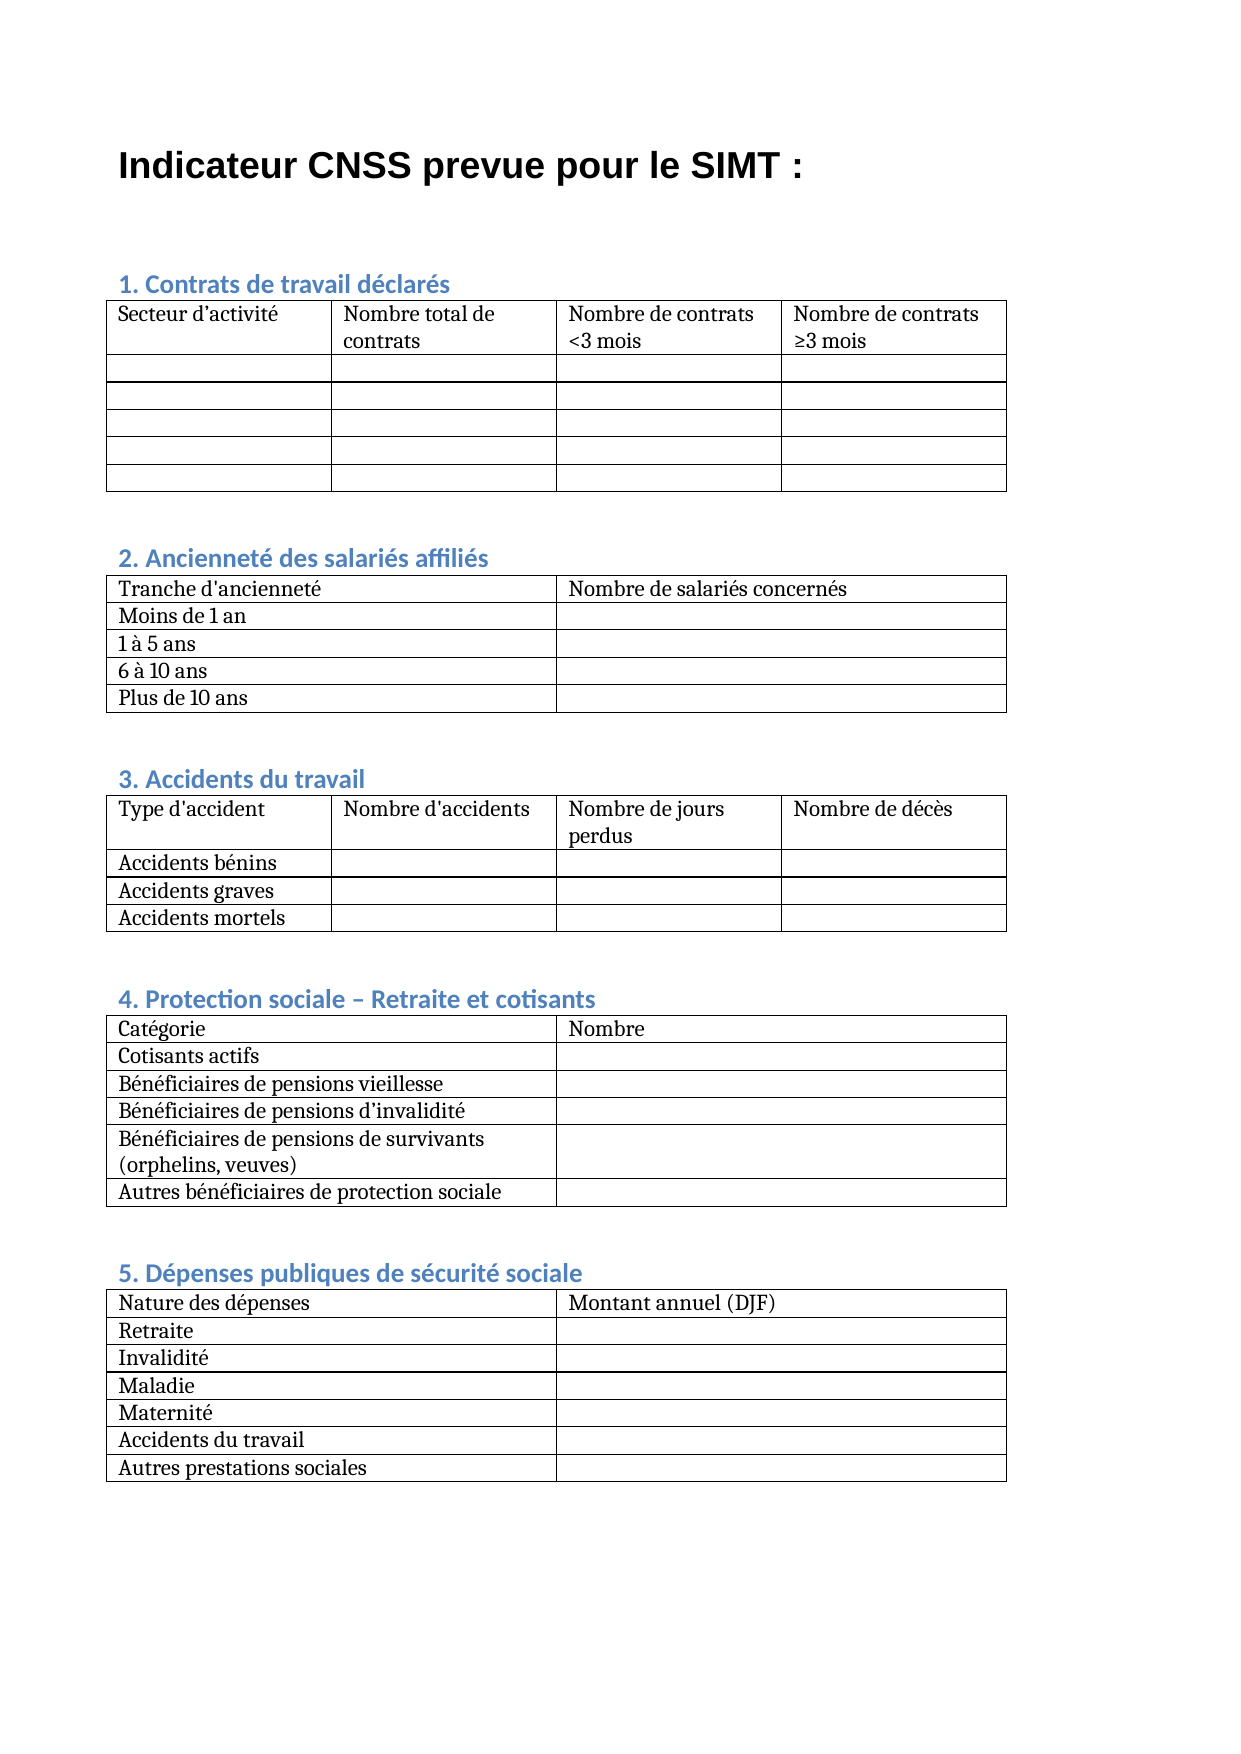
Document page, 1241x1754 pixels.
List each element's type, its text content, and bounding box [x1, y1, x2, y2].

table_cell Maternité [107, 1400, 556, 1426]
table_cell [557, 437, 781, 463]
table_header Catégorie [107, 1016, 556, 1042]
subtitle 1. Contrats de travail déclarés [118, 267, 1122, 300]
table_header Nombre [557, 1016, 1006, 1042]
table_cell [557, 630, 1006, 657]
table_cell [332, 355, 556, 381]
table_header Nombre total de contrats [332, 301, 556, 354]
table_header Nombre de salariés concernés [557, 576, 1006, 602]
table_cell [557, 603, 1006, 629]
table_header Nombre de contrats <3 mois [557, 301, 781, 354]
table_cell [557, 1098, 1006, 1124]
table_cell [332, 410, 556, 436]
table_cell [782, 465, 1006, 491]
table_header Secteur d’activité [107, 301, 331, 354]
table_cell [332, 850, 556, 876]
table_cell Bénéficiaires de pensions vieillesse [107, 1071, 556, 1097]
table_cell [107, 410, 331, 436]
table_cell Accidents bénins [107, 850, 331, 876]
table_cell [782, 355, 1006, 381]
table_header Nombre de jours perdus [557, 796, 781, 849]
table_cell Bénéficiaires de pensions d’invalidité [107, 1098, 556, 1124]
table_cell Plus de 10 ans [107, 685, 556, 712]
table_header Nature des dépenses [107, 1290, 556, 1317]
table_header Type d'accident [107, 796, 331, 849]
table_cell [332, 383, 556, 409]
table_cell [557, 1125, 1006, 1178]
table_cell Moins de 1 an [107, 603, 556, 629]
table_cell [782, 383, 1006, 409]
table_cell [557, 355, 781, 381]
table_cell Bénéficiaires de pensions de survivants (orphelins, veuves) [107, 1125, 556, 1178]
table_cell Autres prestations sociales [107, 1455, 556, 1481]
table_header Nombre de contrats ≥3 mois [782, 301, 1006, 354]
table_cell [782, 905, 1006, 931]
table_cell [332, 437, 556, 463]
table_cell [557, 1345, 1006, 1371]
table_cell [332, 878, 556, 904]
subtitle 5. Dépenses publiques de sécurité sociale [118, 1256, 1122, 1289]
table_cell [557, 850, 781, 876]
table_cell [107, 437, 331, 463]
table_cell [557, 685, 1006, 712]
table_cell [557, 1427, 1006, 1453]
subtitle Indicateur CNSS prevue pour le SIMT : [118, 143, 1122, 186]
table_cell [557, 1179, 1006, 1206]
table_cell [557, 410, 781, 436]
table_cell Accidents du travail [107, 1427, 556, 1453]
table_cell [107, 355, 331, 381]
table_cell 6 à 10 ans [107, 658, 556, 684]
table_cell Accidents graves [107, 878, 331, 904]
table_cell Cotisants actifs [107, 1043, 556, 1069]
table_cell [557, 1071, 1006, 1097]
table_header Nombre d'accidents [332, 796, 556, 849]
table_cell [557, 1400, 1006, 1426]
table_cell [782, 878, 1006, 904]
table_cell [557, 905, 781, 931]
subtitle 3. Accidents du travail [118, 762, 1122, 795]
table_cell Autres bénéficiaires de protection sociale [107, 1179, 556, 1206]
table_cell [107, 465, 331, 491]
table_cell Accidents mortels [107, 905, 331, 931]
table_cell [557, 1043, 1006, 1069]
table_cell [332, 905, 556, 931]
table_cell [557, 658, 1006, 684]
table_cell Maladie [107, 1373, 556, 1399]
table_cell [782, 850, 1006, 876]
table_cell Retraite [107, 1318, 556, 1344]
table_cell [557, 1318, 1006, 1344]
table_header Tranche d'ancienneté [107, 576, 556, 602]
table_cell [557, 1455, 1006, 1481]
table_cell 1 à 5 ans [107, 630, 556, 657]
table_cell [782, 437, 1006, 463]
table_cell [782, 410, 1006, 436]
subtitle 2. Ancienneté des salariés affiliés [118, 542, 1122, 574]
table_cell Invalidité [107, 1345, 556, 1371]
table_cell [107, 383, 331, 409]
table_cell [557, 878, 781, 904]
table_header Montant annuel (DJF) [557, 1290, 1006, 1317]
table_cell [557, 465, 781, 491]
table_cell [557, 383, 781, 409]
table_header Nombre de décès [782, 796, 1006, 849]
table_cell [557, 1373, 1006, 1399]
table_cell [332, 465, 556, 491]
subtitle 4. Protection sociale – Retraite et cotisants [118, 982, 1122, 1015]
